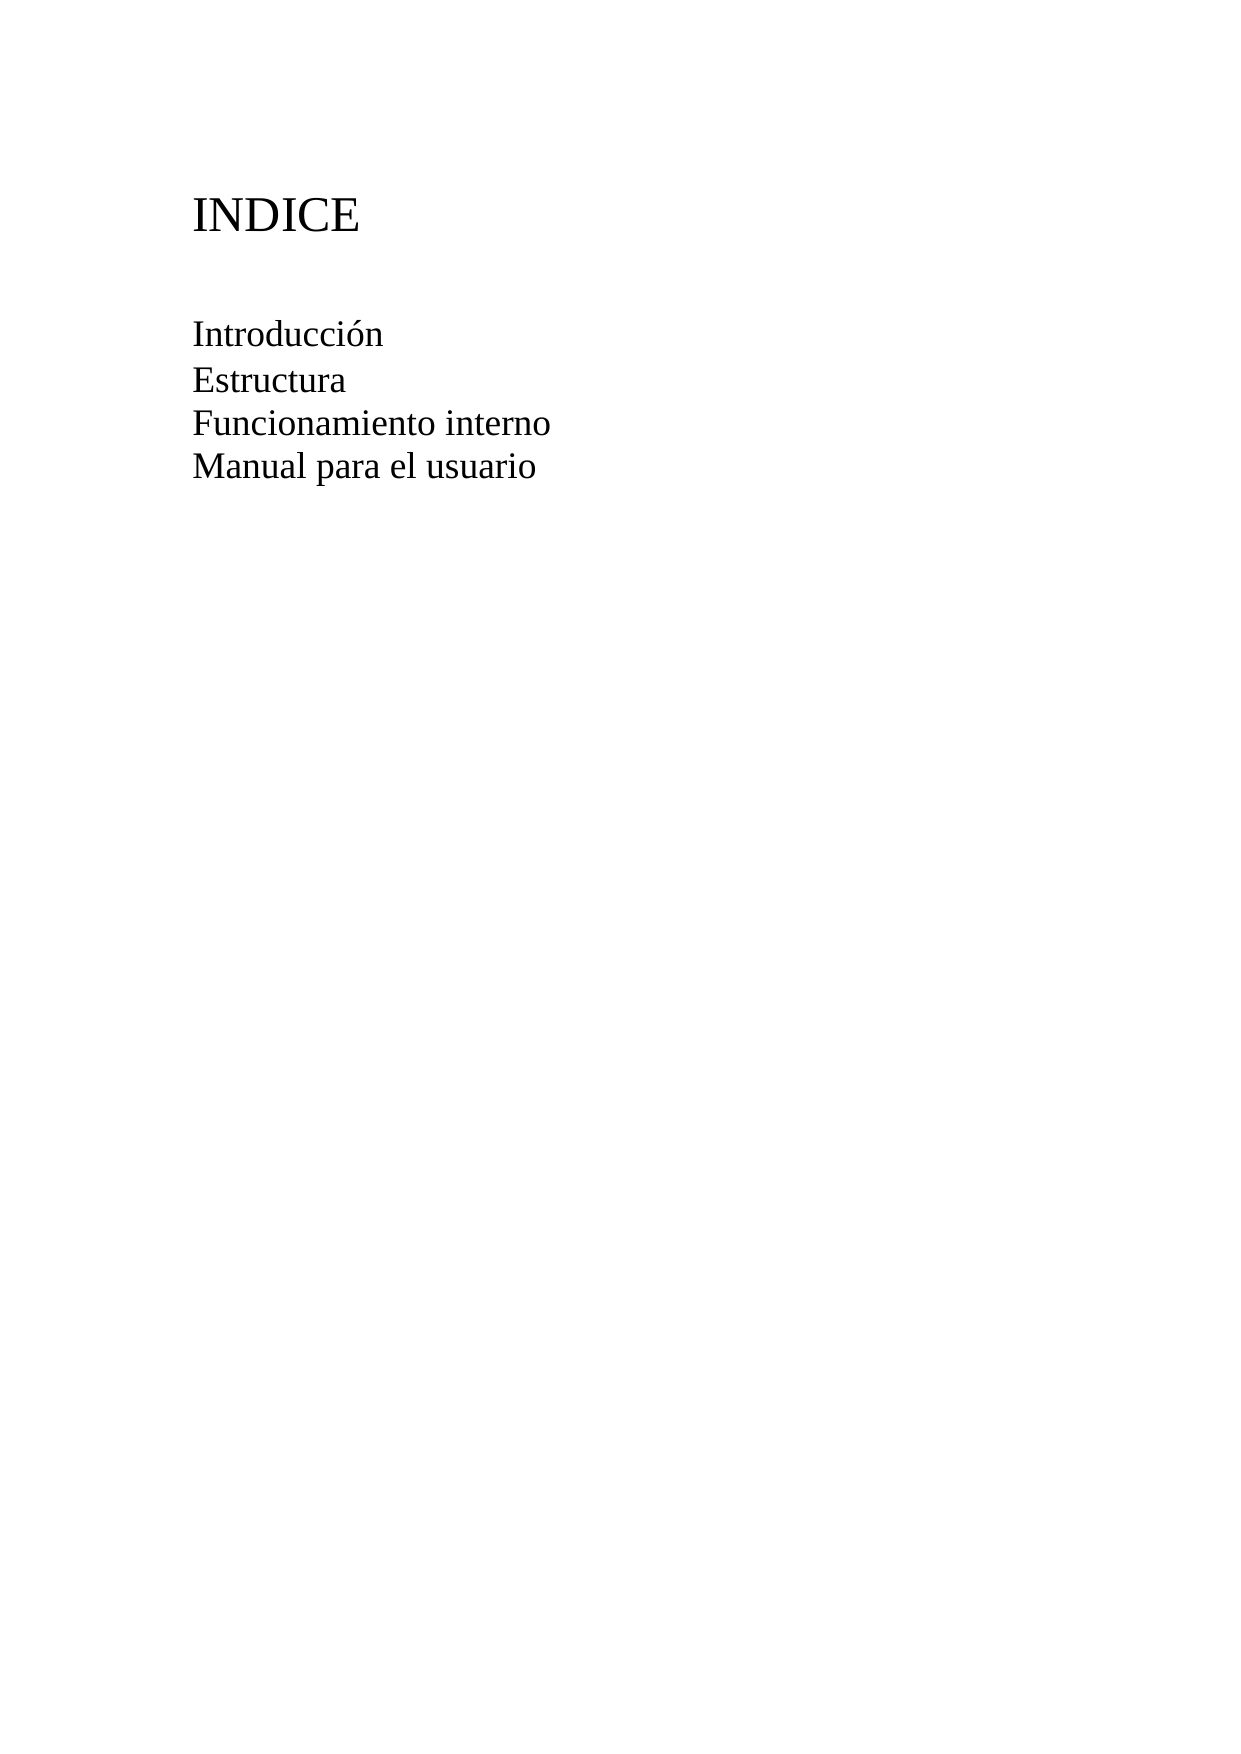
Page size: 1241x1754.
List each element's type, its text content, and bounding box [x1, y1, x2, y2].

text INDICE [118, 185, 1122, 243]
text Manual para el usuario [118, 444, 1122, 487]
text Estructura [118, 358, 1122, 401]
text Introducción [118, 300, 1122, 358]
text Funcionamiento interno [118, 401, 1122, 444]
